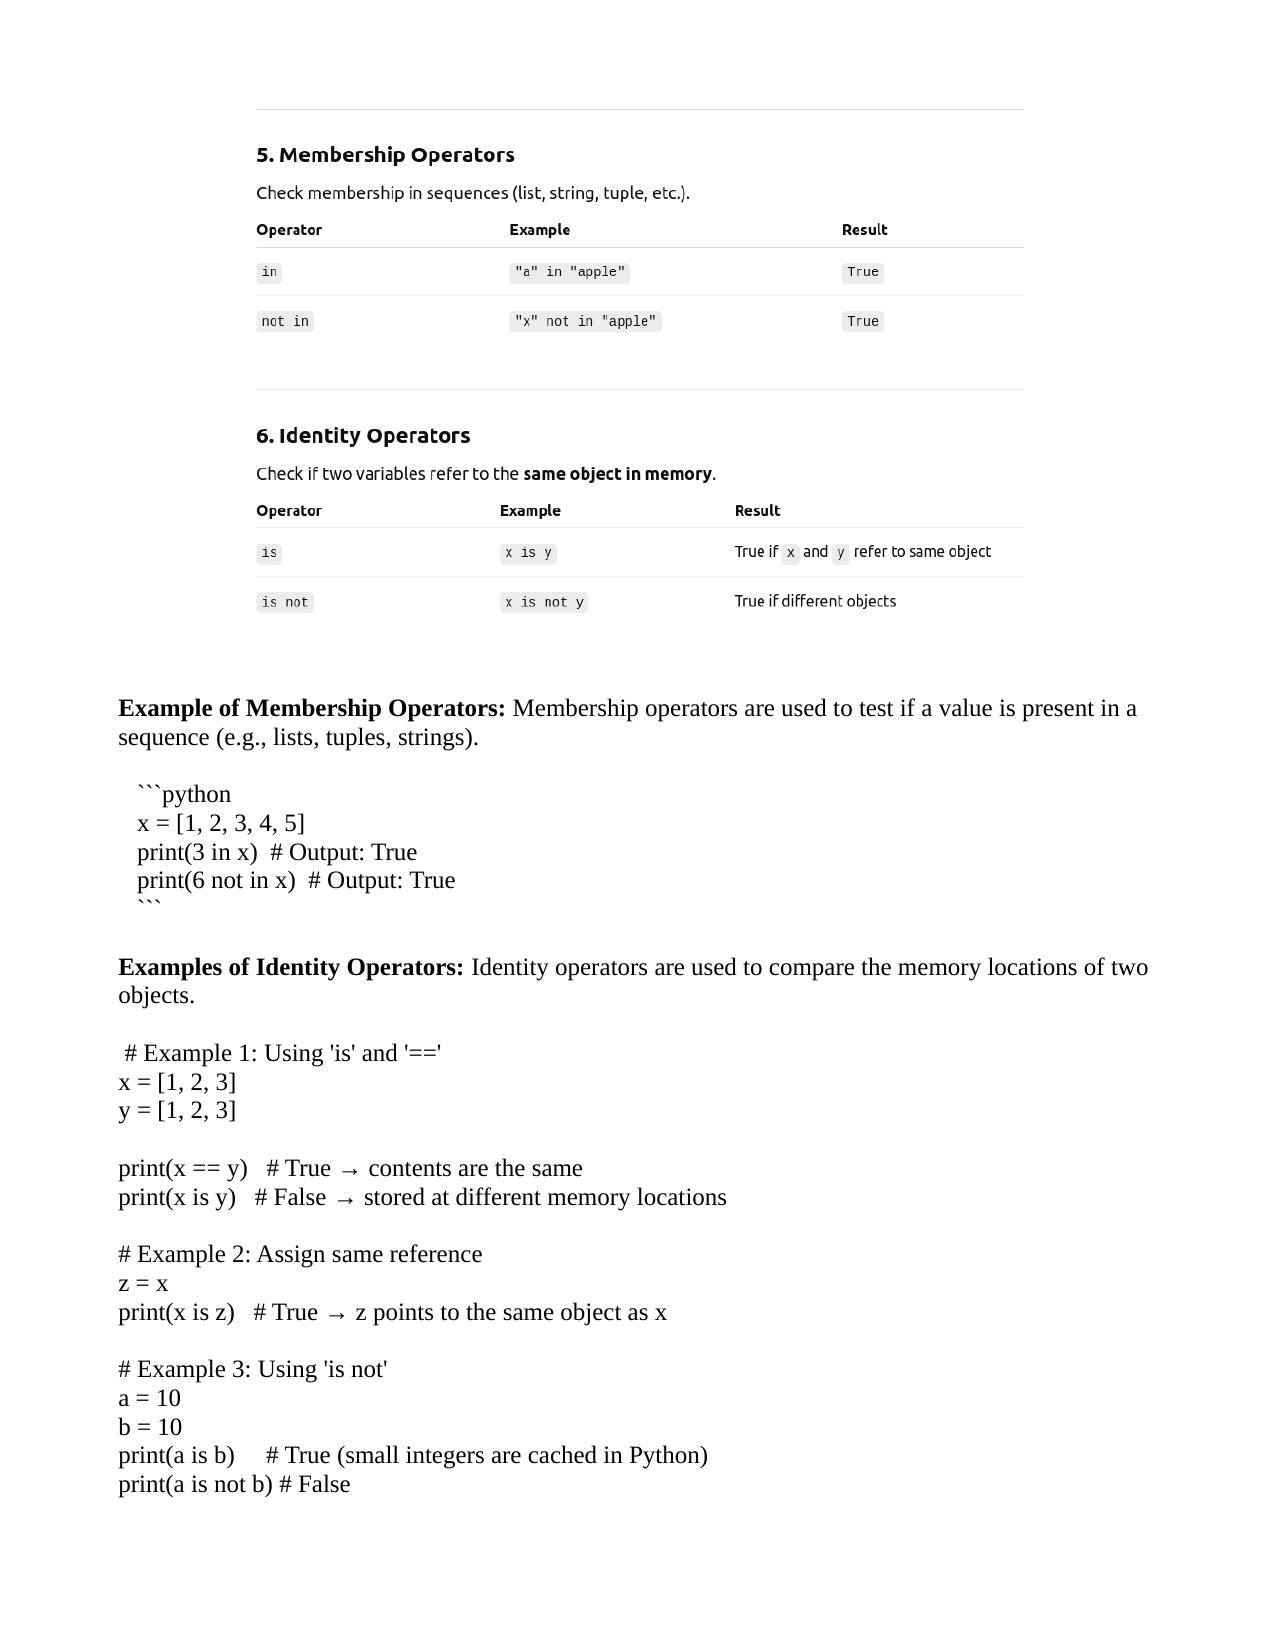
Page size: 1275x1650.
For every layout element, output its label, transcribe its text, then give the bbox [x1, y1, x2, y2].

picture [400, 109, 1024, 639]
text ```python [118, 779, 1157, 808]
text b = 10 [118, 1412, 1157, 1441]
text z = x [118, 1268, 1157, 1297]
text x = [1, 2, 3, 4, 5] [118, 808, 1157, 837]
text y = [1, 2, 3] [118, 1096, 1157, 1124]
text # Example 3: Using 'is not' [118, 1354, 1157, 1383]
text print(a is not b) # False [118, 1469, 1157, 1498]
text print(6 not in x) # Output: True [118, 866, 1157, 894]
text a = 10 [118, 1383, 1157, 1412]
text print(a is b) # True (small integers are cached in Python) [118, 1441, 1157, 1469]
text Example of Membership Operators: Membership operators are used to test if a value is present in a sequence (e.g., lists, tuples, strings). [118, 693, 1157, 751]
text print(x == y) # True → contents are the same [118, 1153, 1157, 1182]
text print(3 in x) # Output: True [118, 837, 1157, 866]
text Examples of Identity Operators: Identity operators are used to compare the memory locations of two objects. [118, 952, 1157, 1009]
text # Example 2: Assign same reference [118, 1239, 1157, 1268]
text ``` [118, 894, 1157, 923]
text print(x is y) # False → stored at different memory locations [118, 1182, 1157, 1211]
text print(x is z) # True → z points to the same object as x [118, 1297, 1157, 1326]
text # Example 1: Using 'is' and '==' [118, 1038, 1157, 1067]
text x = [1, 2, 3] [118, 1067, 1157, 1096]
